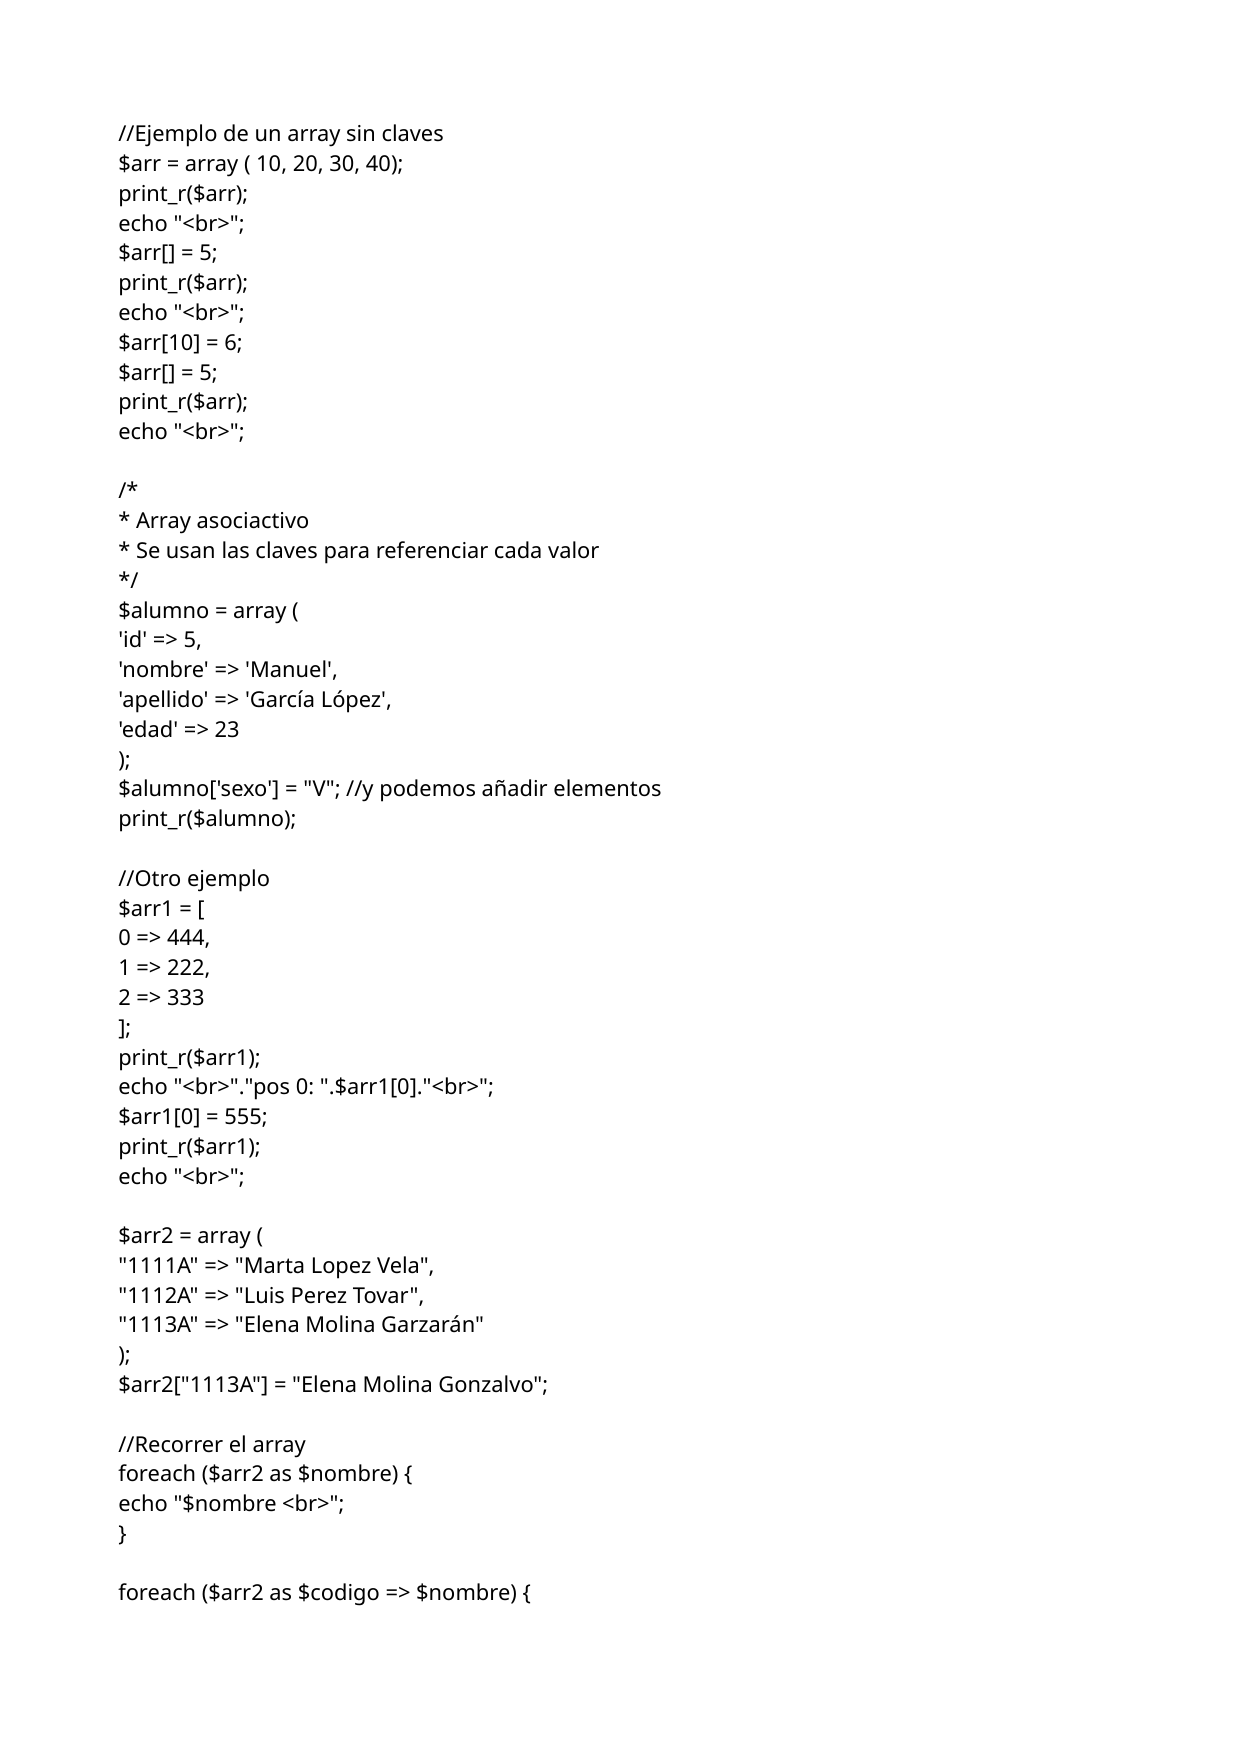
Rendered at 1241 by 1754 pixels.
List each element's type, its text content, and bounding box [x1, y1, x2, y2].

text 'id' => 5, [118, 624, 1122, 654]
text 1 => 222, [118, 952, 1122, 982]
text $arr[] = 5; [118, 356, 1122, 386]
text /* [118, 476, 1122, 505]
text print_r($arr); [118, 386, 1122, 416]
text echo "<br>"; [118, 1161, 1122, 1190]
text 'edad' => 23 [118, 714, 1122, 744]
text $arr = array ( 10, 20, 30, 40); [118, 148, 1122, 178]
text foreach ($arr2 as $codigo => $nombre) { [118, 1577, 1122, 1607]
text 2 => 333 [118, 982, 1122, 1012]
text $arr1[0] = 555; [118, 1101, 1122, 1131]
text ); [118, 1339, 1122, 1369]
text "1113A" => "Elena Molina Garzarán" [118, 1309, 1122, 1339]
text "1112A" => "Luis Perez Tovar", [118, 1280, 1122, 1309]
text //Otro ejemplo [118, 863, 1122, 892]
text ]; [118, 1012, 1122, 1041]
text * Se usan las claves para referenciar cada valor [118, 535, 1122, 565]
text ); [118, 744, 1122, 773]
text * Array asociactivo [118, 505, 1122, 535]
text echo "<br>"."pos 0: ".$arr1[0]."<br>"; [118, 1071, 1122, 1101]
text $alumno = array ( [118, 595, 1122, 624]
text $arr1 = [ [118, 892, 1122, 922]
text 'nombre' => 'Manuel', [118, 654, 1122, 684]
text 'apellido' => 'García López', [118, 684, 1122, 714]
text print_r($arr1); [118, 1131, 1122, 1161]
text print_r($arr); [118, 178, 1122, 207]
text $alumno['sexo'] = "V"; //y podemos añadir elementos [118, 773, 1122, 803]
text //Recorrer el array [118, 1428, 1122, 1458]
text $arr2 = array ( [118, 1220, 1122, 1250]
text print_r($alumno); [118, 803, 1122, 833]
text echo "$nombre <br>"; [118, 1488, 1122, 1518]
text */ [118, 565, 1122, 595]
text print_r($arr); [118, 267, 1122, 297]
text $arr[10] = 6; [118, 327, 1122, 356]
text "1111A" => "Marta Lopez Vela", [118, 1250, 1122, 1280]
text 0 => 444, [118, 922, 1122, 952]
text //Ejemplo de un array sin claves [118, 118, 1122, 148]
text foreach ($arr2 as $nombre) { [118, 1458, 1122, 1488]
text $arr[] = 5; [118, 237, 1122, 267]
text echo "<br>"; [118, 207, 1122, 237]
text echo "<br>"; [118, 416, 1122, 446]
text print_r($arr1); [118, 1041, 1122, 1071]
text $arr2["1113A"] = "Elena Molina Gonzalvo"; [118, 1369, 1122, 1399]
text } [118, 1518, 1122, 1548]
text echo "<br>"; [118, 297, 1122, 327]
